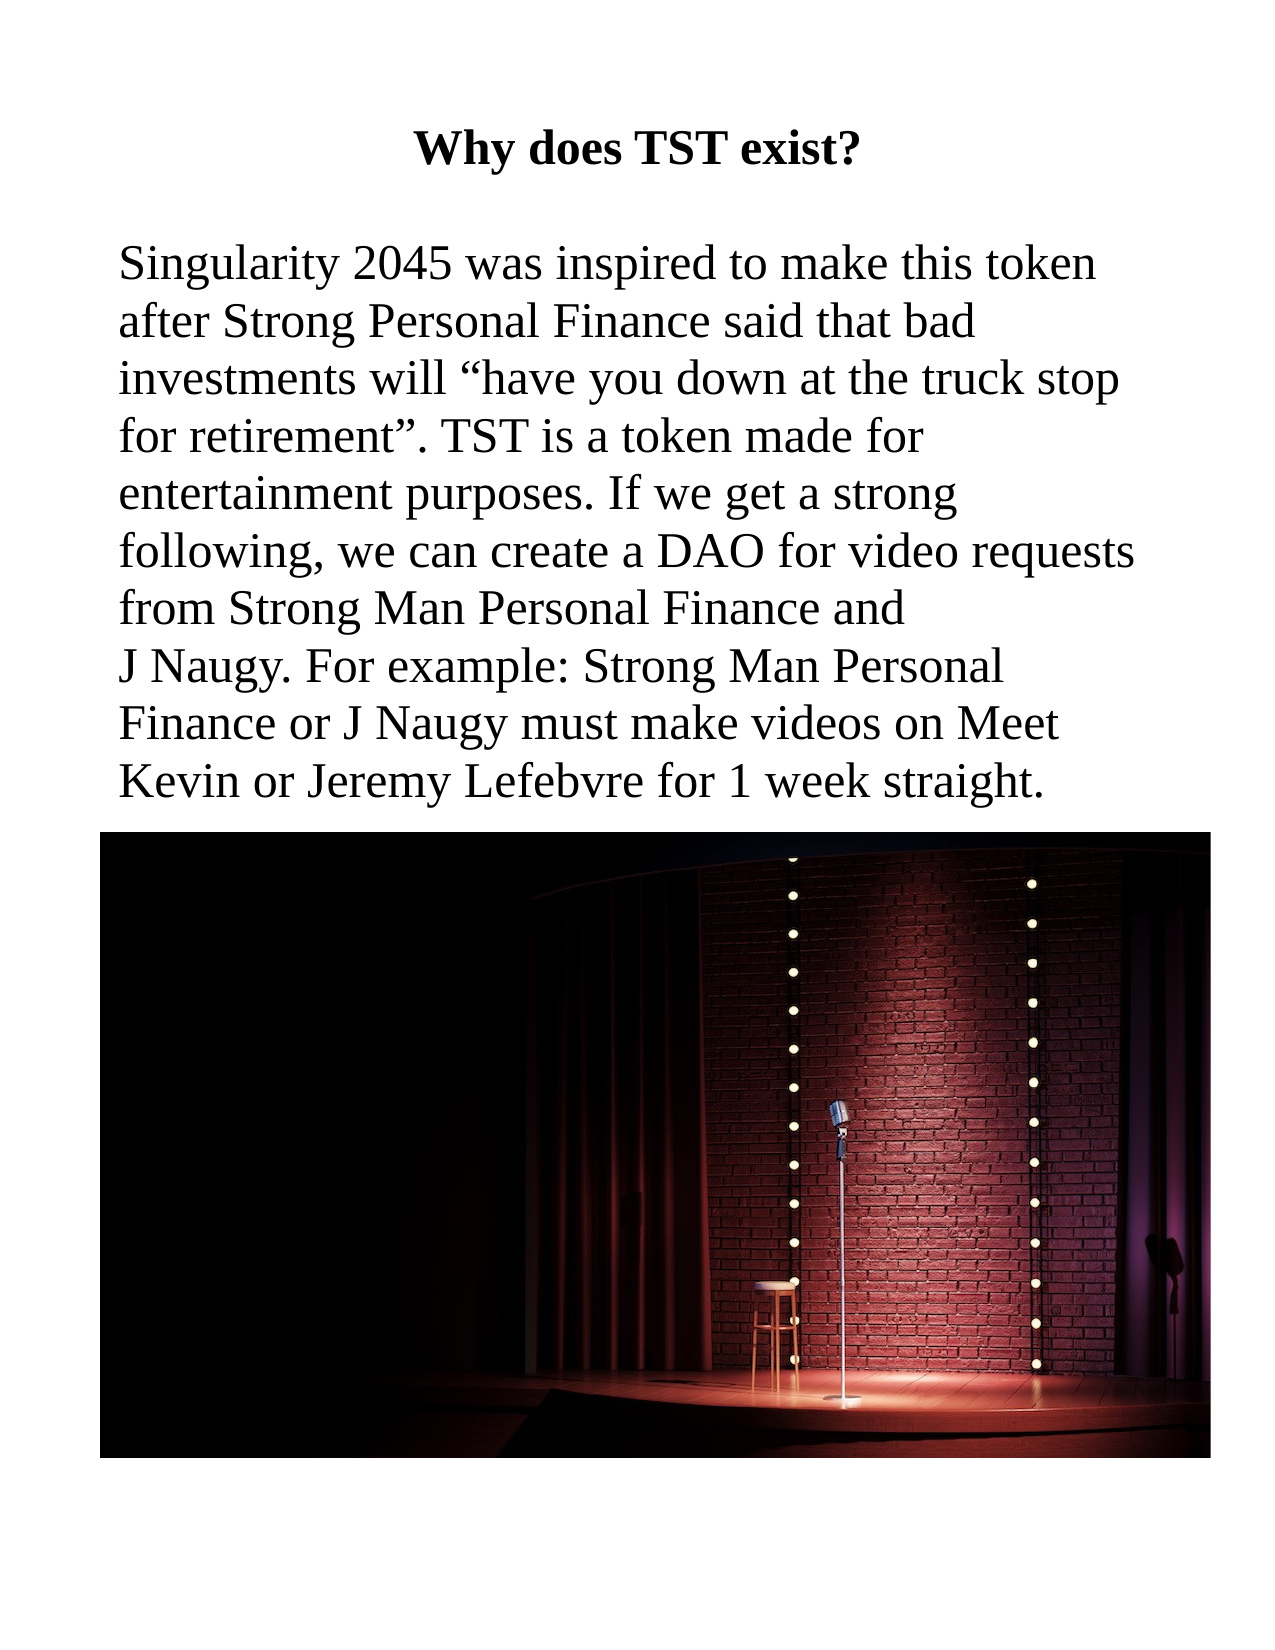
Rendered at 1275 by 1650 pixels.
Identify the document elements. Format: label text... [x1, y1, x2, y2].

text J Naugy. For example: Strong Man Personal Finance or J Naugy must make videos on Meet Kevin or Jeremy Lefebvre for 1 week straight. [118, 636, 1157, 808]
picture [100, 832, 1211, 1458]
text Why does TST exist? [118, 118, 1157, 176]
text Singularity 2045 was inspired to make this token after Strong Personal Finance said that bad investments will “have you down at the truck stop for retirement”. TST is a token made for entertainment purposes. If we get a strong following, we can create a DAO for video requests from Strong Man Personal Finance and [118, 233, 1157, 636]
